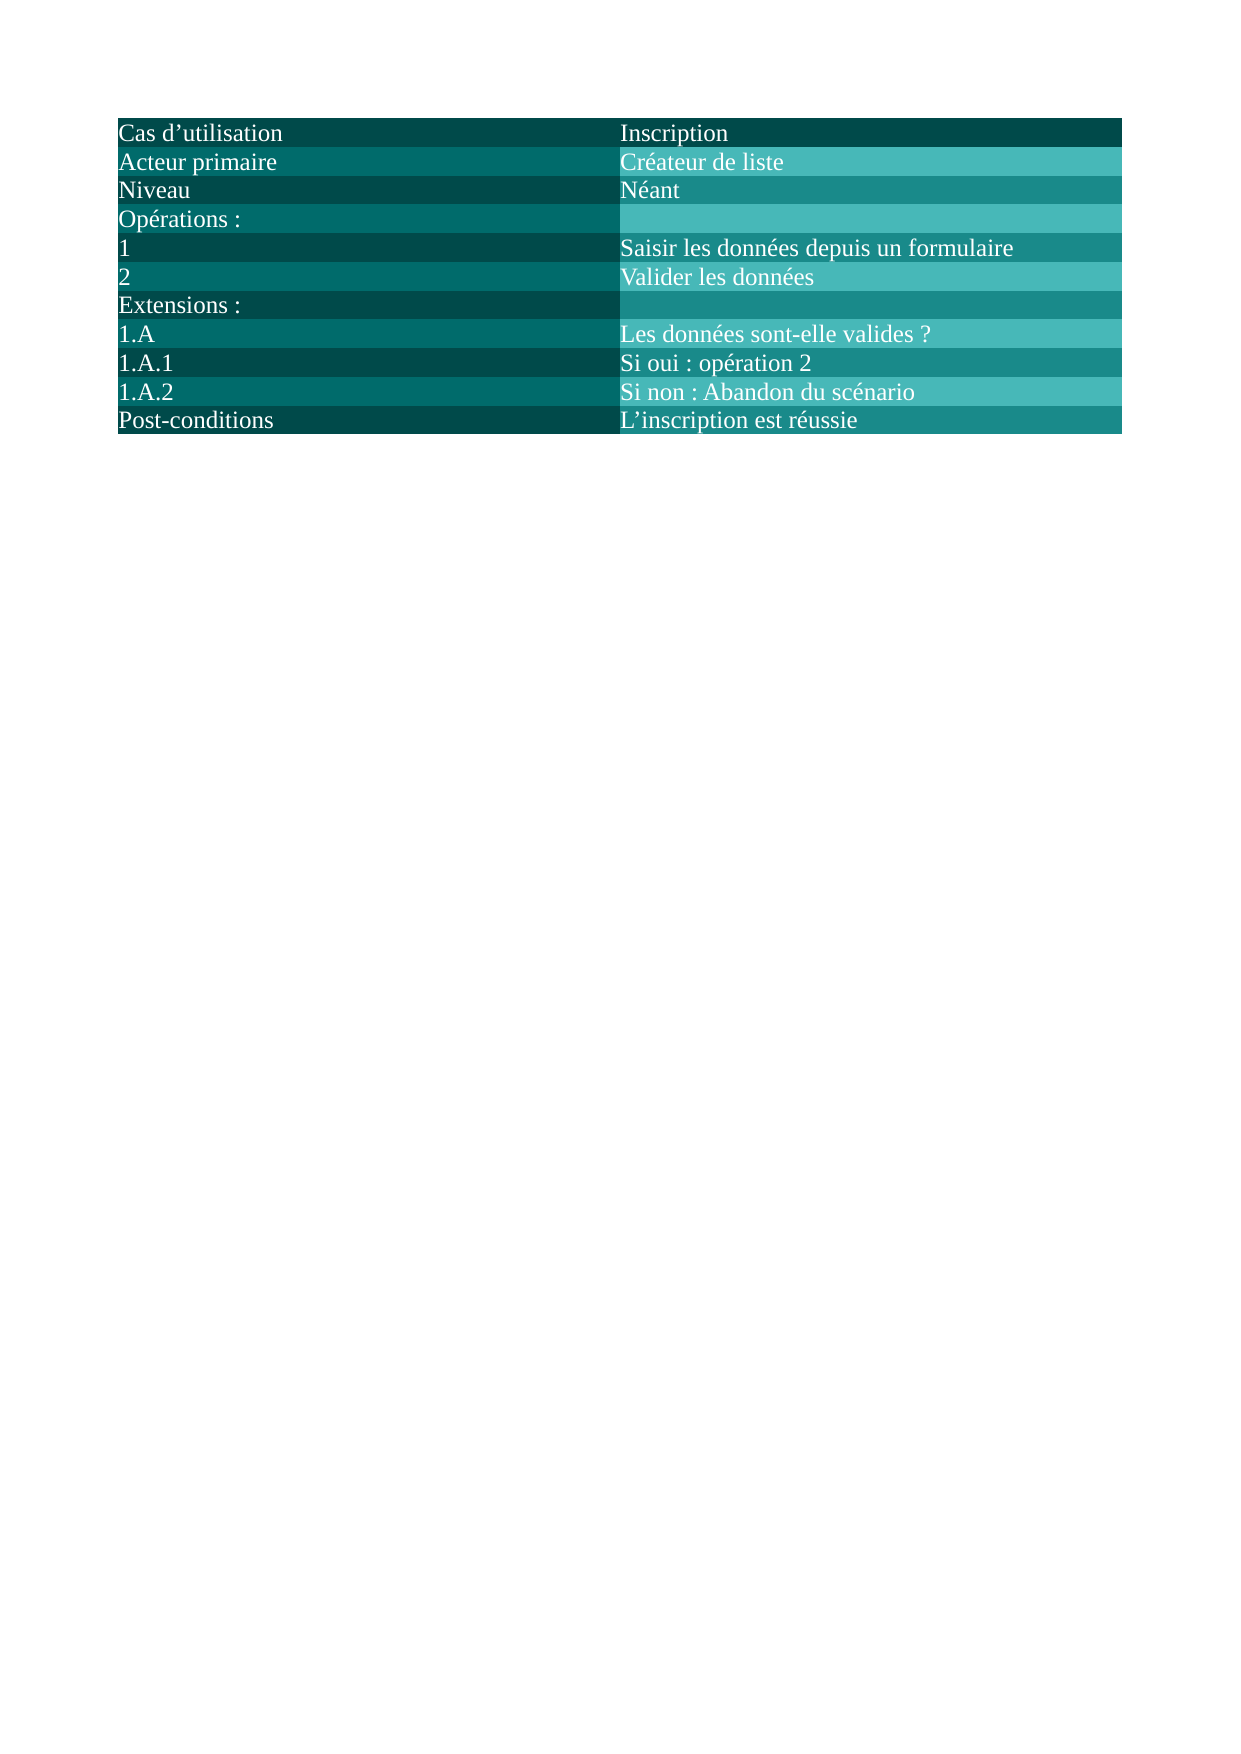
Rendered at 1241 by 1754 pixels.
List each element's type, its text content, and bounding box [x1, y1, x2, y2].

table_header Inscription [620, 118, 1122, 147]
table_cell Si oui : opération 2 [620, 348, 1122, 377]
table_cell [620, 204, 1122, 233]
table_cell Si non : Abandon du scénario [620, 377, 1122, 406]
table_cell L’inscription est réussie [620, 406, 1122, 434]
table_cell Post-conditions [118, 406, 620, 434]
table_cell 1 [118, 233, 620, 262]
table_cell Extensions : [118, 291, 620, 319]
table_cell Niveau [118, 176, 620, 204]
table_cell 1.A [118, 319, 620, 348]
table_cell 1.A.2 [118, 377, 620, 406]
table_header Cas d’utilisation [118, 118, 620, 147]
table_cell Saisir les données depuis un formulaire [620, 233, 1122, 262]
table_cell 2 [118, 262, 620, 291]
table_cell Néant [620, 176, 1122, 204]
table_cell Créateur de liste [620, 147, 1122, 176]
table_cell Valider les données [620, 262, 1122, 291]
table_cell 1.A.1 [118, 348, 620, 377]
table_cell Opérations : [118, 204, 620, 233]
table_cell Acteur primaire [118, 147, 620, 176]
table_cell Les données sont-elle valides ? [620, 319, 1122, 348]
table_cell [620, 291, 1122, 319]
